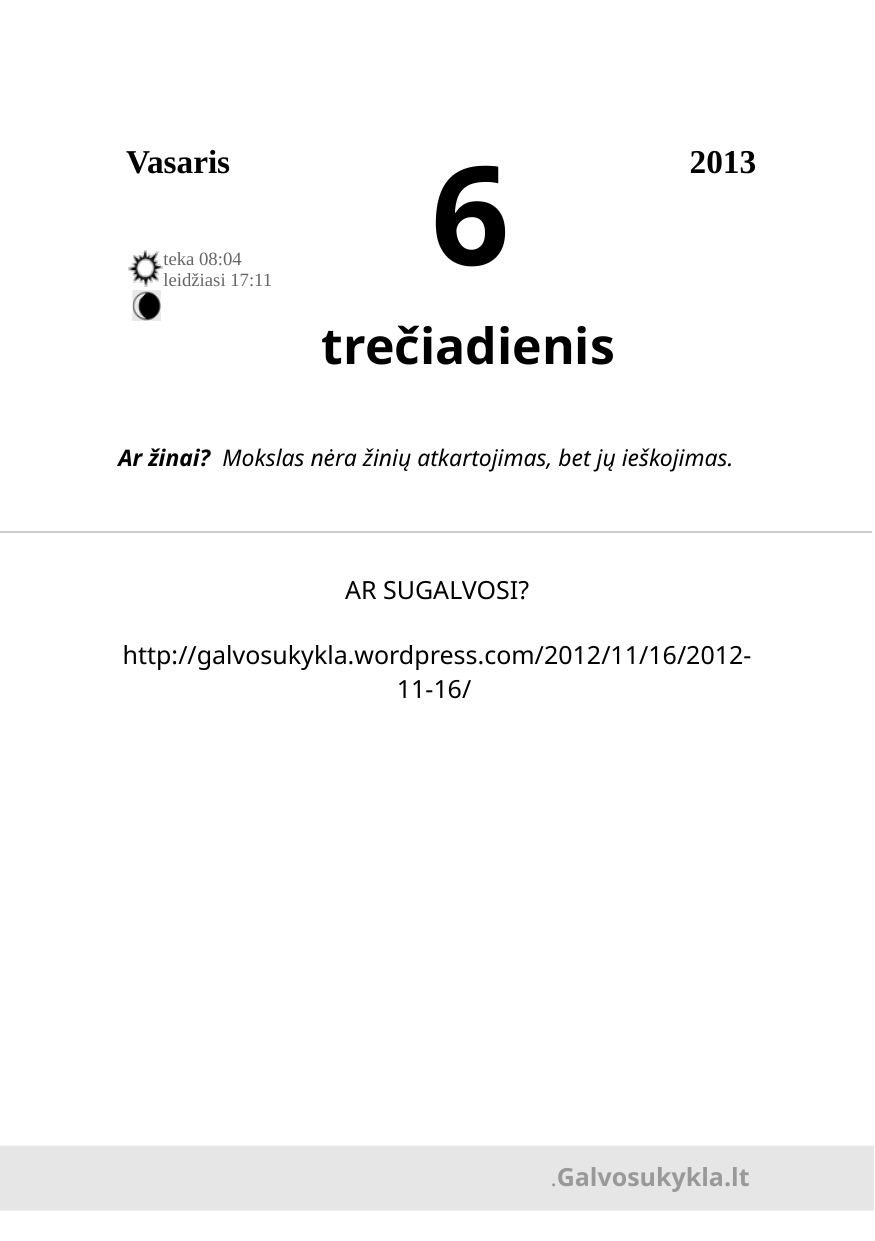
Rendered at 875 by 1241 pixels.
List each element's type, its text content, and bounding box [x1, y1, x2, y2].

table_header [118, 288, 298, 379]
table_header 2013 [638, 118, 756, 379]
text AR SUGALVOSI? [118, 573, 756, 607]
text http://galvosukykla.wordpress.com/2012/11/16/2012-11-16/ [118, 638, 756, 706]
table_header 6 trečiadienis [299, 118, 638, 379]
text Ar žinai? Mokslas nėra žinių atkartojimas, bet jų ieškojimas. [118, 442, 756, 473]
table_header Vasaris teka 08:04 leidžiasi 17:11 [118, 118, 298, 287]
